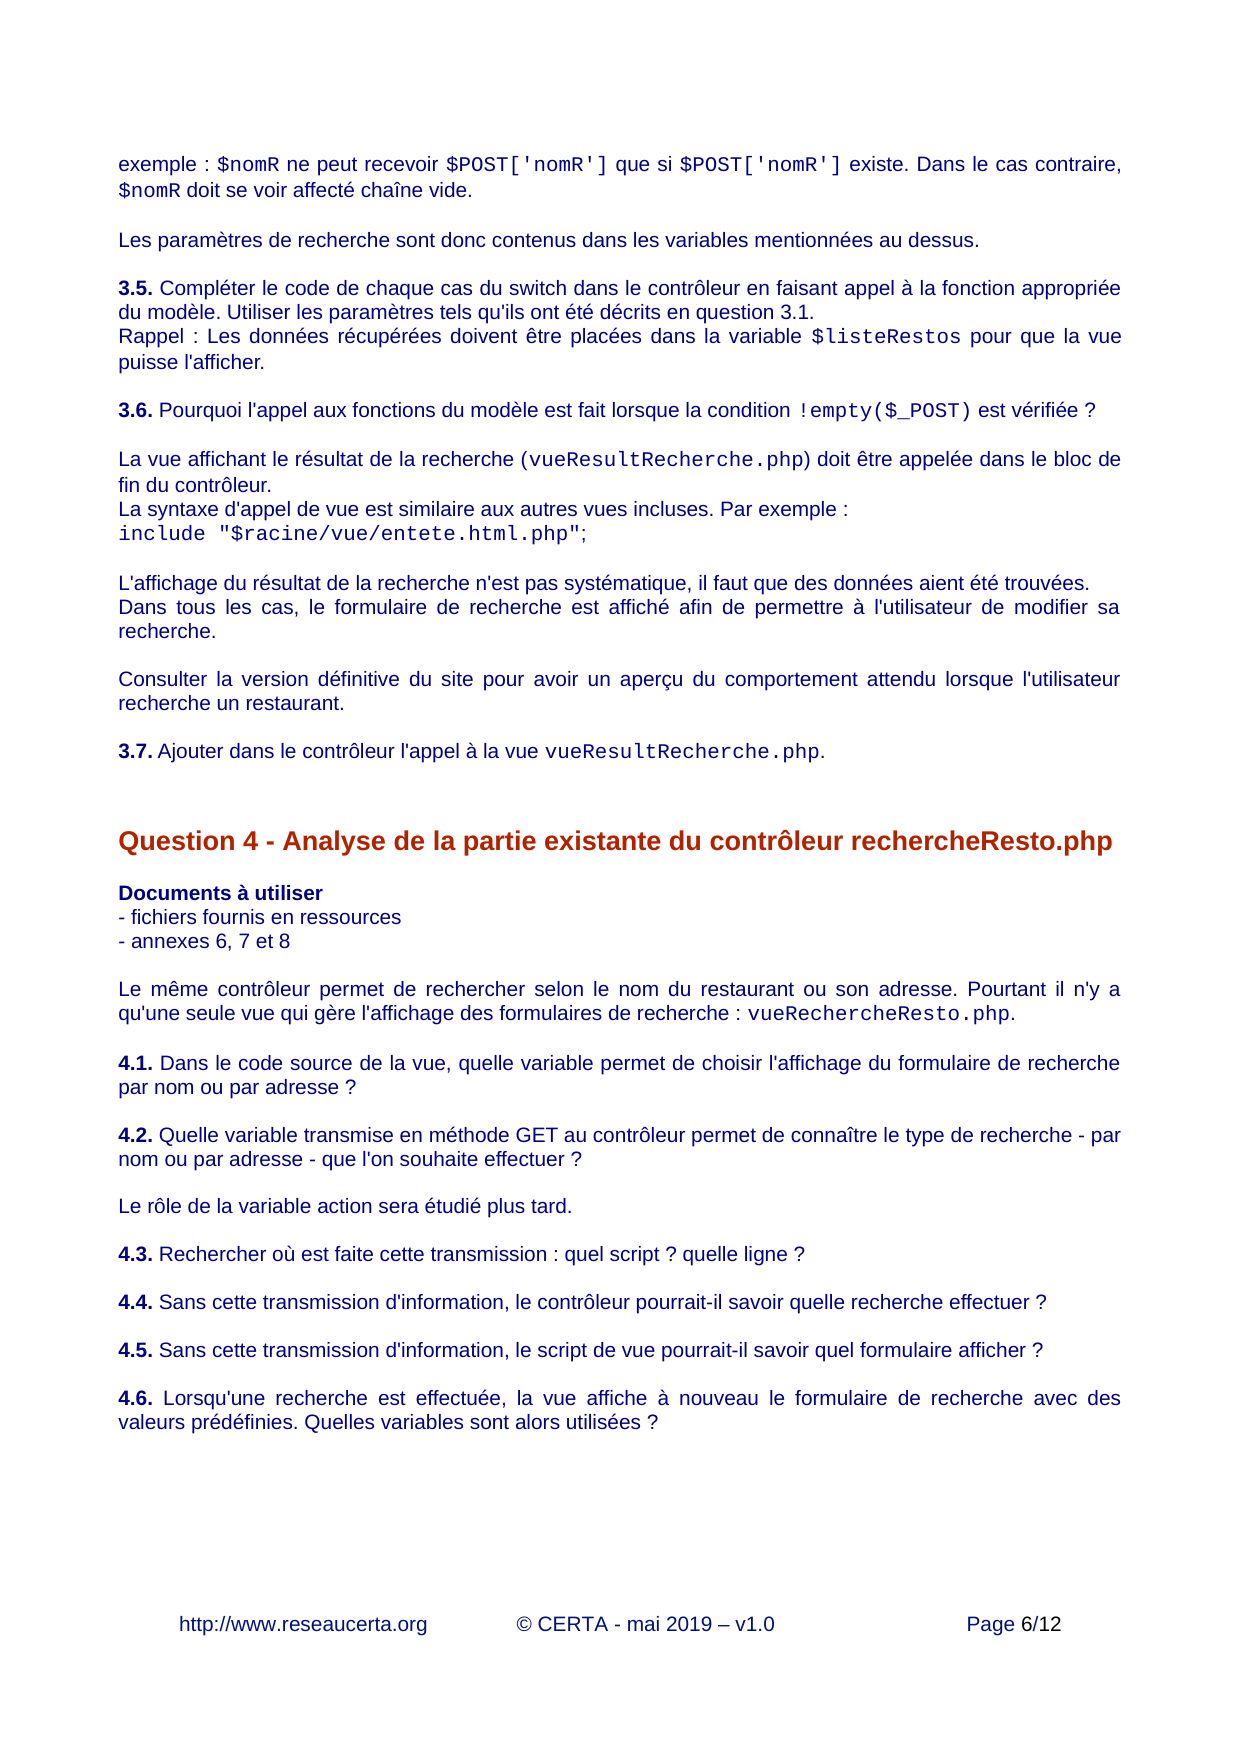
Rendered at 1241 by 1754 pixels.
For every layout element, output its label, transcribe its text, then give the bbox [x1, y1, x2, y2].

text 4.2. Quelle variable transmise en méthode GET au contrôleur permet de connaître le type de recherche - par nom ou par adresse - que l'on souhaite effectuer ? [118, 1122, 1122, 1170]
text Les paramètres de recherche sont donc contenus dans les variables mentionnées au dessus. [118, 228, 1122, 252]
text 3.6. Pourquoi l'appel aux fonctions du modèle est fait lorsque la condition !empty($_POST) est vérifiée ? [118, 397, 1122, 423]
text - annexes 6, 7 et 8 [118, 929, 1122, 953]
text 4.6. Lorsqu'une recherche est effectuée, la vue affiche à nouveau le formulaire de recherche avec des valeurs prédéfinies. Quelles variables sont alors utilisées ? [118, 1386, 1122, 1434]
text 3.7. Ajouter dans le contrôleur l'appel à la vue vueResultRecherche.php. [118, 738, 1122, 764]
text 4.1. Dans le code source de la vue, quelle variable permet de choisir l'affichage du formulaire de recherche par nom ou par adresse ? [118, 1051, 1122, 1098]
text 3.5. Compléter le code de chaque cas du switch dans le contrôleur en faisant appel à la fonction appropriée du modèle. Utiliser les paramètres tels qu'ils ont été décrits en question 3.1. [118, 276, 1122, 324]
text exemple : $nomR ne peut recevoir $POST['nomR'] que si $POST['nomR'] existe. Dans le cas contraire, $nomR doit se voir affecté chaîne vide. [118, 152, 1122, 204]
text Documents à utiliser [118, 881, 1122, 905]
text La syntaxe d'appel de vue est similaire aux autres vues incluses. Par exemple : [118, 497, 1122, 521]
text 4.3. Rechercher où est faite cette transmission : quel script ? quelle ligne ? [118, 1242, 1122, 1266]
text Consulter la version définitive du site pour avoir un aperçu du comportement attendu lorsque l'utilisateur recherche un restaurant. [118, 667, 1122, 714]
text 4.5. Sans cette transmission d'information, le script de vue pourrait-il savoir quel formulaire afficher ? [118, 1338, 1122, 1362]
text Le même contrôleur permet de rechercher selon le nom du restaurant ou son adresse. Pourtant il n'y a qu'une seule vue qui gère l'affichage des formulaires de recherche : vueRechercheResto.php. [118, 977, 1122, 1027]
text Rappel : Les données récupérées doivent être placées dans la variable $listeRestos pour que la vue puisse l'afficher. [118, 324, 1122, 373]
text La vue affichant le résultat de la recherche (vueResultRecherche.php) doit être appelée dans le bloc de fin du contrôleur. [118, 447, 1122, 497]
text Le rôle de la variable action sera étudié plus tard. [118, 1194, 1122, 1218]
text include "$racine/vue/entete.html.php"; [118, 521, 1122, 547]
text Dans tous les cas, le formulaire de recherche est affiché afin de permettre à l'utilisateur de modifier sa recherche. [118, 595, 1122, 643]
text Question 4 - Analyse de la partie existante du contrôleur rechercheResto.php [118, 825, 1122, 856]
text 4.4. Sans cette transmission d'information, le contrôleur pourrait-il savoir quelle recherche effectuer ? [118, 1290, 1122, 1314]
text - fichiers fournis en ressources [118, 905, 1122, 929]
text L'affichage du résultat de la recherche n'est pas systématique, il faut que des données aient été trouvées. [118, 571, 1122, 595]
